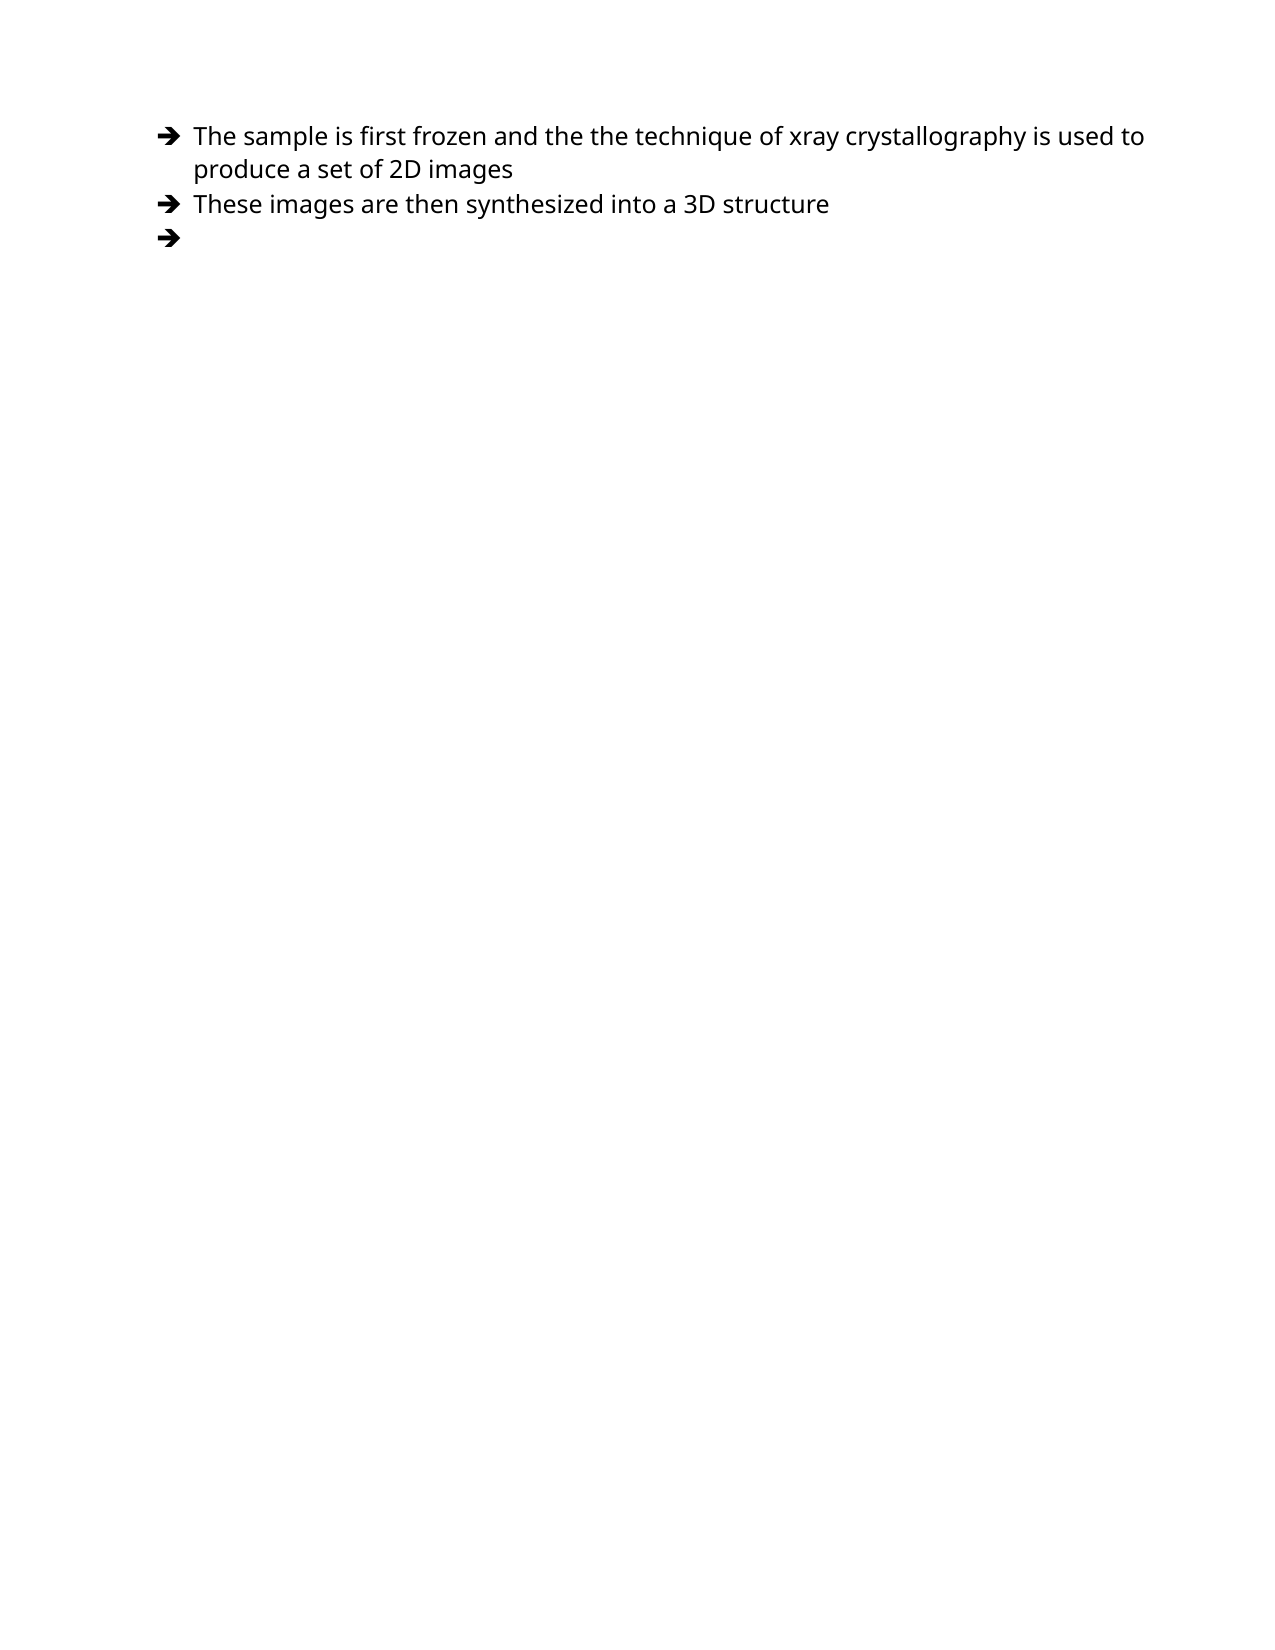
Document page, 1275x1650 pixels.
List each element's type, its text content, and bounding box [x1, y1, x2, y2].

list These images are then synthesized into a 3D structure [156, 186, 1157, 220]
list The sample is first frozen and the the technique of xray crystallography is used to produce a set of 2D images [156, 118, 1157, 186]
